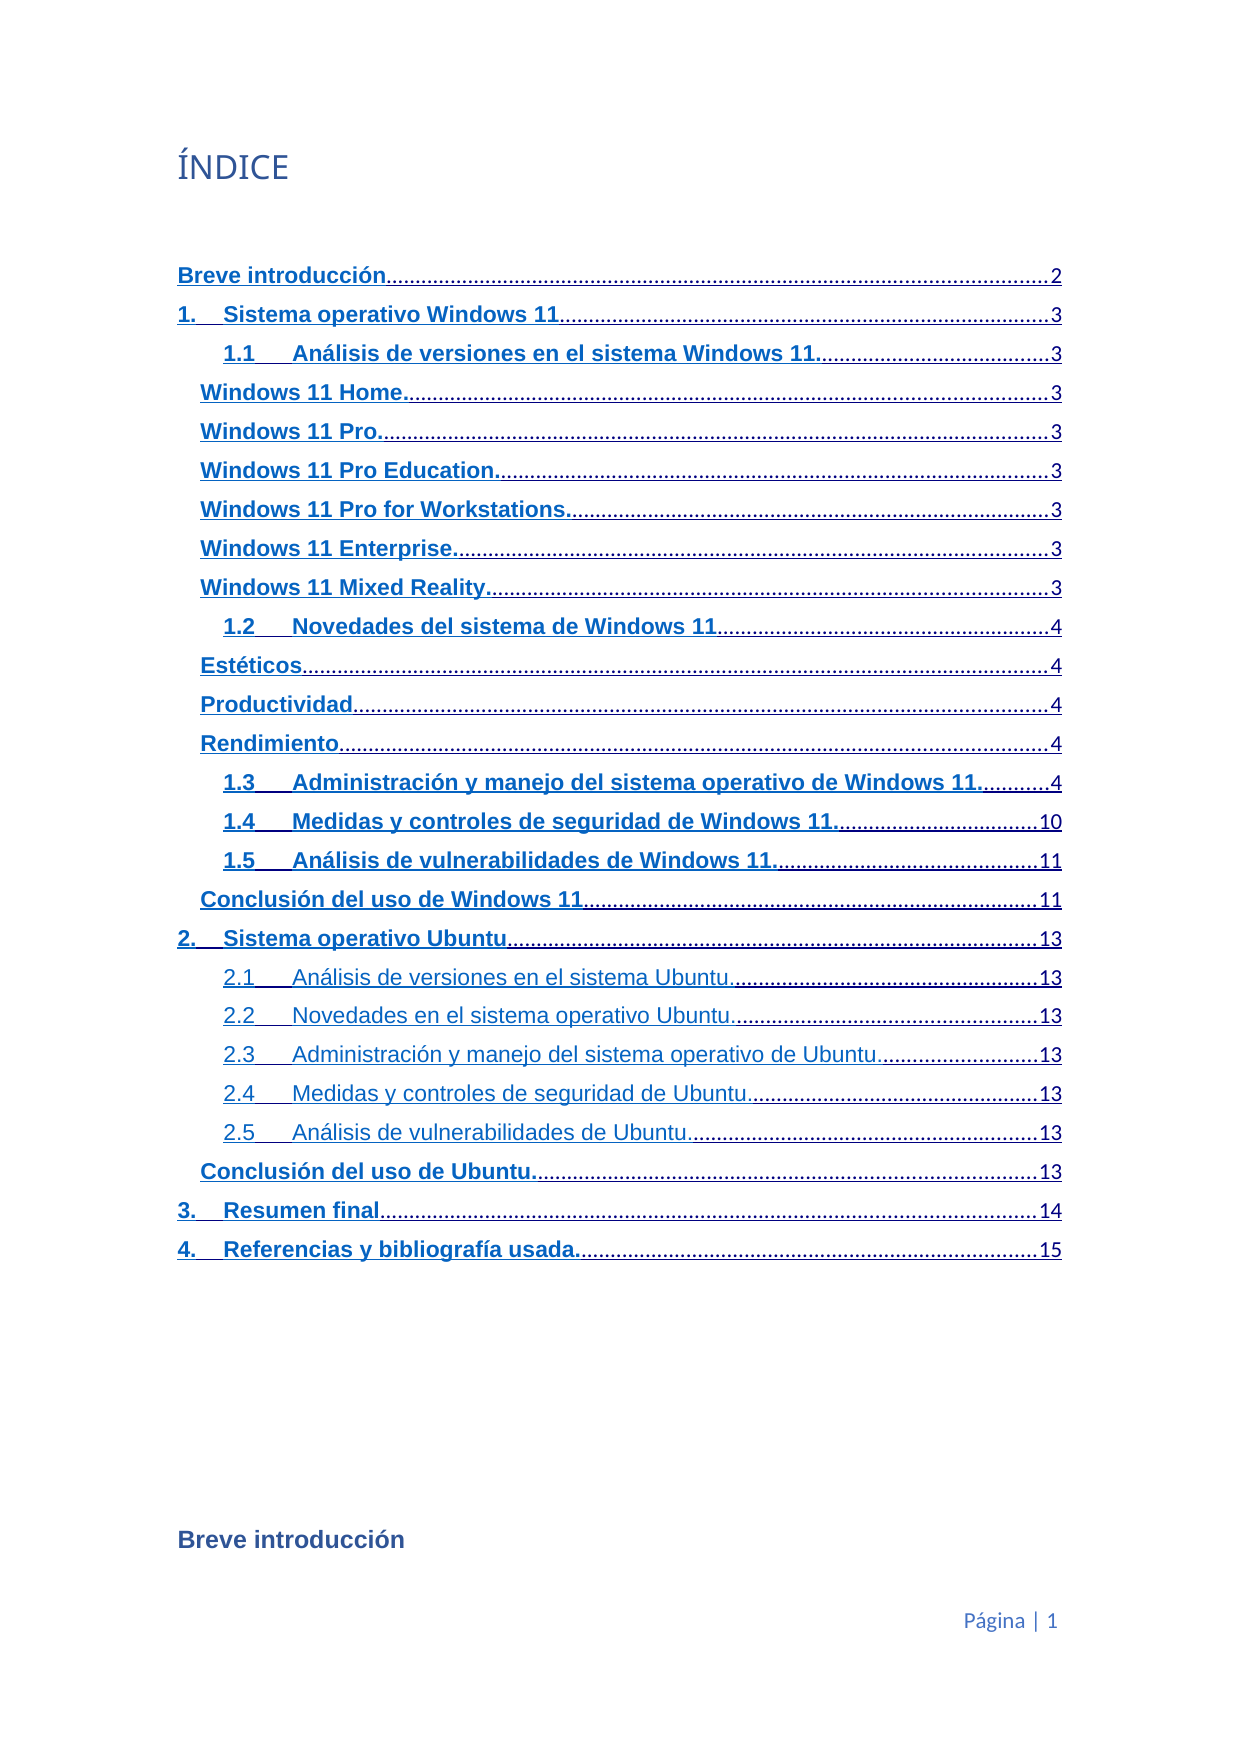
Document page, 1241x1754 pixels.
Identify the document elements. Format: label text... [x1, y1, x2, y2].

text 2.4 Medidas y controles de seguridad de Ubuntu. 13 [223, 1079, 1063, 1108]
text 1.3 Administración y manejo del sistema operativo de Windows 11. 4 [223, 768, 1063, 796]
text Conclusión del uso de Ubuntu. 13 [200, 1157, 1063, 1186]
text Windows 11 Enterprise. 3 [200, 534, 1063, 562]
text Breve introducción 2 [177, 261, 1063, 289]
text Rendimiento 4 [200, 729, 1063, 757]
text 2.3 Administración y manejo del sistema operativo de Ubuntu. 13 [223, 1041, 1063, 1069]
text 2. Sistema operativo Ubuntu 13 [177, 924, 1063, 952]
subtitle Breve introducción [177, 1525, 1063, 1554]
text Estéticos 4 [200, 651, 1063, 679]
text Windows 11 Home. 3 [200, 378, 1063, 406]
text Conclusión del uso de Windows 11 11 [200, 885, 1063, 913]
text 2.5 Análisis de vulnerabilidades de Ubuntu. 13 [223, 1118, 1063, 1147]
text 1.2 Novedades del sistema de Windows 11 4 [223, 612, 1063, 640]
text 2.1 Análisis de versiones en el sistema Ubuntu. 13 [223, 963, 1063, 991]
text 2.2 Novedades en el sistema operativo Ubuntu. 13 [223, 1002, 1063, 1030]
text 3. Resumen final 14 [177, 1196, 1063, 1224]
text 1.5 Análisis de vulnerabilidades de Windows 11. 11 [223, 846, 1063, 874]
text ÍNDICE [177, 144, 1063, 189]
text 1.1 Análisis de versiones en el sistema Windows 11. 3 [223, 339, 1063, 367]
text Productividad 4 [200, 690, 1063, 718]
text Windows 11 Pro for Workstations. 3 [200, 495, 1063, 523]
text 1. Sistema operativo Windows 11 3 [177, 300, 1063, 328]
text Windows 11 Pro. 3 [200, 417, 1063, 445]
text 4. Referencias y bibliografía usada. 15 [177, 1235, 1063, 1263]
text 1.4 Medidas y controles de seguridad de Windows 11. 10 [223, 807, 1063, 835]
text Windows 11 Mixed Reality. 3 [200, 573, 1063, 601]
text Windows 11 Pro Education. 3 [200, 456, 1063, 484]
